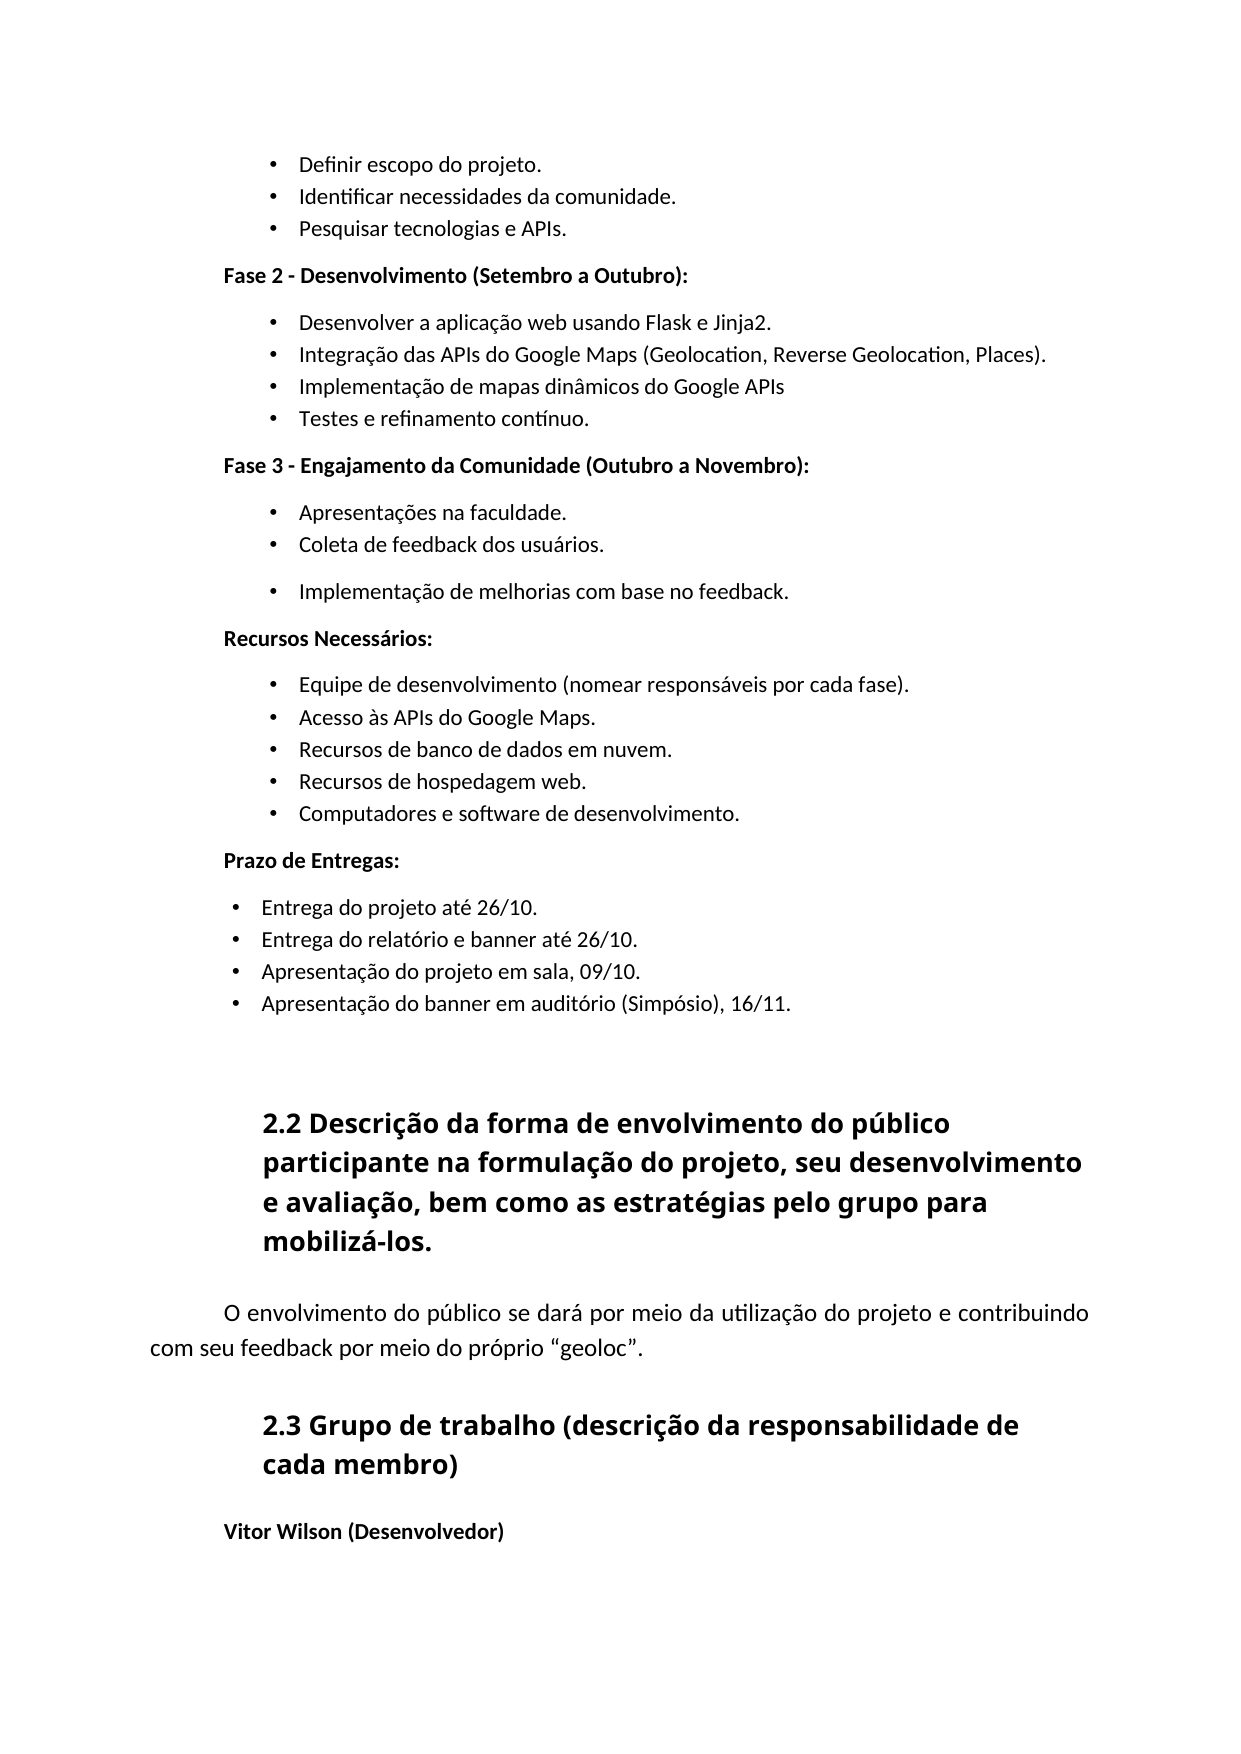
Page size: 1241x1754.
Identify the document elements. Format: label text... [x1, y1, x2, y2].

text Prazo de Entregas: [150, 846, 1090, 874]
list Recursos de banco de dados em nuvem. [269, 735, 1090, 763]
list Recursos de hospedagem web. [269, 767, 1090, 795]
list Definir escopo do projeto. [269, 150, 1090, 178]
list Entrega do projeto até 26/10. [232, 893, 1090, 921]
list Testes e refinamento contínuo. [269, 404, 1090, 432]
list Entrega do relatório e banner até 26/10. [232, 925, 1090, 953]
list Computadores e software de desenvolvimento. [269, 799, 1090, 827]
subtitle 2.3 Grupo de trabalho (descrição da responsabilidade de cada membro) [187, 1406, 1090, 1482]
list Equipe de desenvolvimento (nomear responsáveis por cada fase). [269, 671, 1090, 698]
list Acesso às APIs do Google Maps. [269, 703, 1090, 731]
subtitle 2.2 Descrição da forma de envolvimento do público participante na formulação do projeto, seu desenvolvimento e avaliação, bem como as estratégias pelo grupo para mobilizá-los. [187, 1104, 1090, 1259]
list Implementação de mapas dinâmicos do Google APIs [269, 372, 1090, 400]
list Implementação de melhorias com base no feedback. [269, 577, 1090, 605]
text Fase 3 - Engajamento da Comunidade (Outubro a Novembro): [150, 451, 1090, 479]
list Pesquisar tecnologias e APIs. [269, 214, 1090, 242]
text Fase 2 - Desenvolvimento (Setembro a Outubro): [150, 261, 1090, 289]
list Coleta de feedback dos usuários. [269, 530, 1090, 558]
text Vitor Wilson (Desenvolvedor) [150, 1517, 1090, 1545]
list Identificar necessidades da comunidade. [269, 182, 1090, 210]
text O envolvimento do público se dará por meio da utilização do projeto e contribuindo com seu feedback por meio do próprio “geoloc”. [150, 1297, 1090, 1362]
list Desenvolver a aplicação web usando Flask e Jinja2. [269, 308, 1090, 336]
list Integração das APIs do Google Maps (Geolocation, Reverse Geolocation, Places). [269, 340, 1090, 368]
text Recursos Necessários: [150, 624, 1090, 652]
list Apresentação do projeto em sala, 09/10. [232, 957, 1090, 985]
list Apresentação do banner em auditório (Simpósio), 16/11. [232, 989, 1090, 1017]
list Apresentações na faculdade. [269, 498, 1090, 526]
